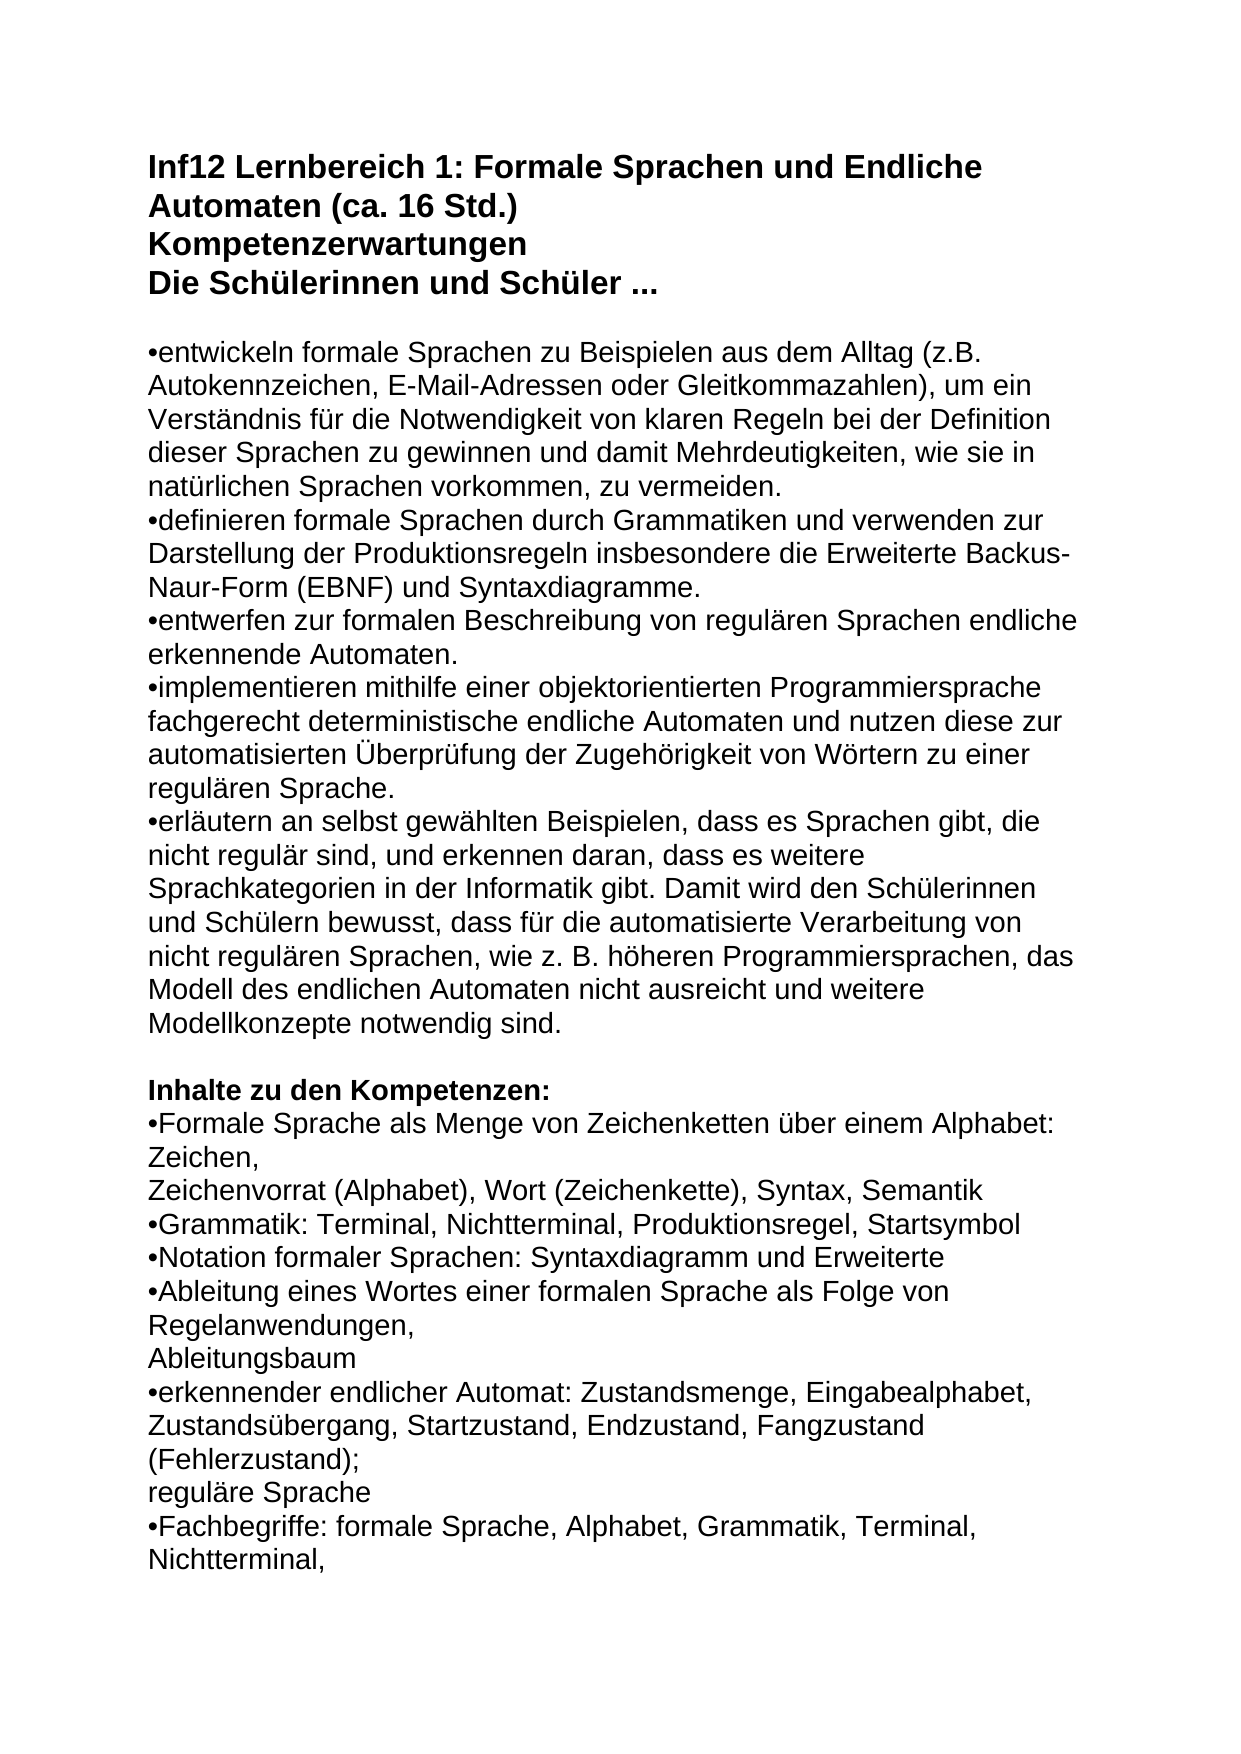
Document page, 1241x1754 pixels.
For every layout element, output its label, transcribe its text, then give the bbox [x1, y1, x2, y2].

text Autokennzeichen, E-Mail-Adressen oder Gleitkommazahlen), um ein Verständnis für die Notwendigkeit von klaren Regeln bei der Definition dieser Sprachen zu gewinnen und damit Mehrdeutigkeiten, wie sie in natürlichen Sprachen vorkommen, zu vermeiden. [148, 368, 1093, 503]
text •definieren formale Sprachen durch Grammatiken und verwenden zur Darstellung der Produktionsregeln insbesondere die Erweiterte Backus-Naur-Form (EBNF) und Syntaxdiagramme. [148, 503, 1093, 603]
text Inhalte zu den Kompetenzen: [148, 1073, 1093, 1106]
text erkennende Automaten. [148, 637, 1093, 670]
text •Ableitung eines Wortes einer formalen Sprache als Folge von Regelanwendungen, [148, 1274, 1093, 1341]
text Zeichenvorrat (Alphabet), Wort (Zeichenkette), Syntax, Semantik [148, 1173, 1093, 1207]
text Kompetenzerwartungen [148, 224, 1093, 263]
text Ableitungsbaum [148, 1341, 1093, 1375]
text Zustandsübergang, Startzustand, Endzustand, Fangzustand (Fehlerzustand); [148, 1408, 1093, 1475]
text Die Schülerinnen und Schüler ... [148, 263, 1093, 301]
text •erläutern an selbst gewählten Beispielen, dass es Sprachen gibt, die nicht regulär sind, und erkennen daran, dass es weitere Sprachkategorien in der Informatik gibt. Damit wird den Schülerinnen und Schülern bewusst, dass für die automatisierte Verarbeitung von nicht regulären Sprachen, wie z. B. höheren Programmiersprachen, das Modell des endlichen Automaten nicht ausreicht und weitere Modellkonzepte notwendig sind. [148, 804, 1093, 1039]
text •entwickeln formale Sprachen zu Beispielen aus dem Alltag (z.B. [148, 335, 1093, 368]
text •Grammatik: Terminal, Nichtterminal, Produktionsregel, Startsymbol [148, 1207, 1093, 1241]
text •Formale Sprache als Menge von Zeichenketten über einem Alphabet: Zeichen, [148, 1106, 1093, 1173]
text •entwerfen zur formalen Beschreibung von regulären Sprachen endliche [148, 603, 1093, 637]
text •Fachbegriffe: formale Sprache, Alphabet, Grammatik, Terminal, Nichtterminal, [148, 1509, 1093, 1576]
text Inf12 Lernbereich 1: Formale Sprachen und Endliche Automaten (ca. 16 Std.) [148, 148, 1093, 224]
text •Notation formaler Sprachen: Syntaxdiagramm und Erweiterte [148, 1241, 1093, 1274]
text •implementieren mithilfe einer objektorientierten Programmiersprache fachgerecht deterministische endliche Automaten und nutzen diese zur automatisierten Überprüfung der Zugehörigkeit von Wörtern zu einer regulären Sprache. [148, 670, 1093, 804]
text reguläre Sprache [148, 1475, 1093, 1509]
text •erkennender endlicher Automat: Zustandsmenge, Eingabealphabet, [148, 1375, 1093, 1408]
